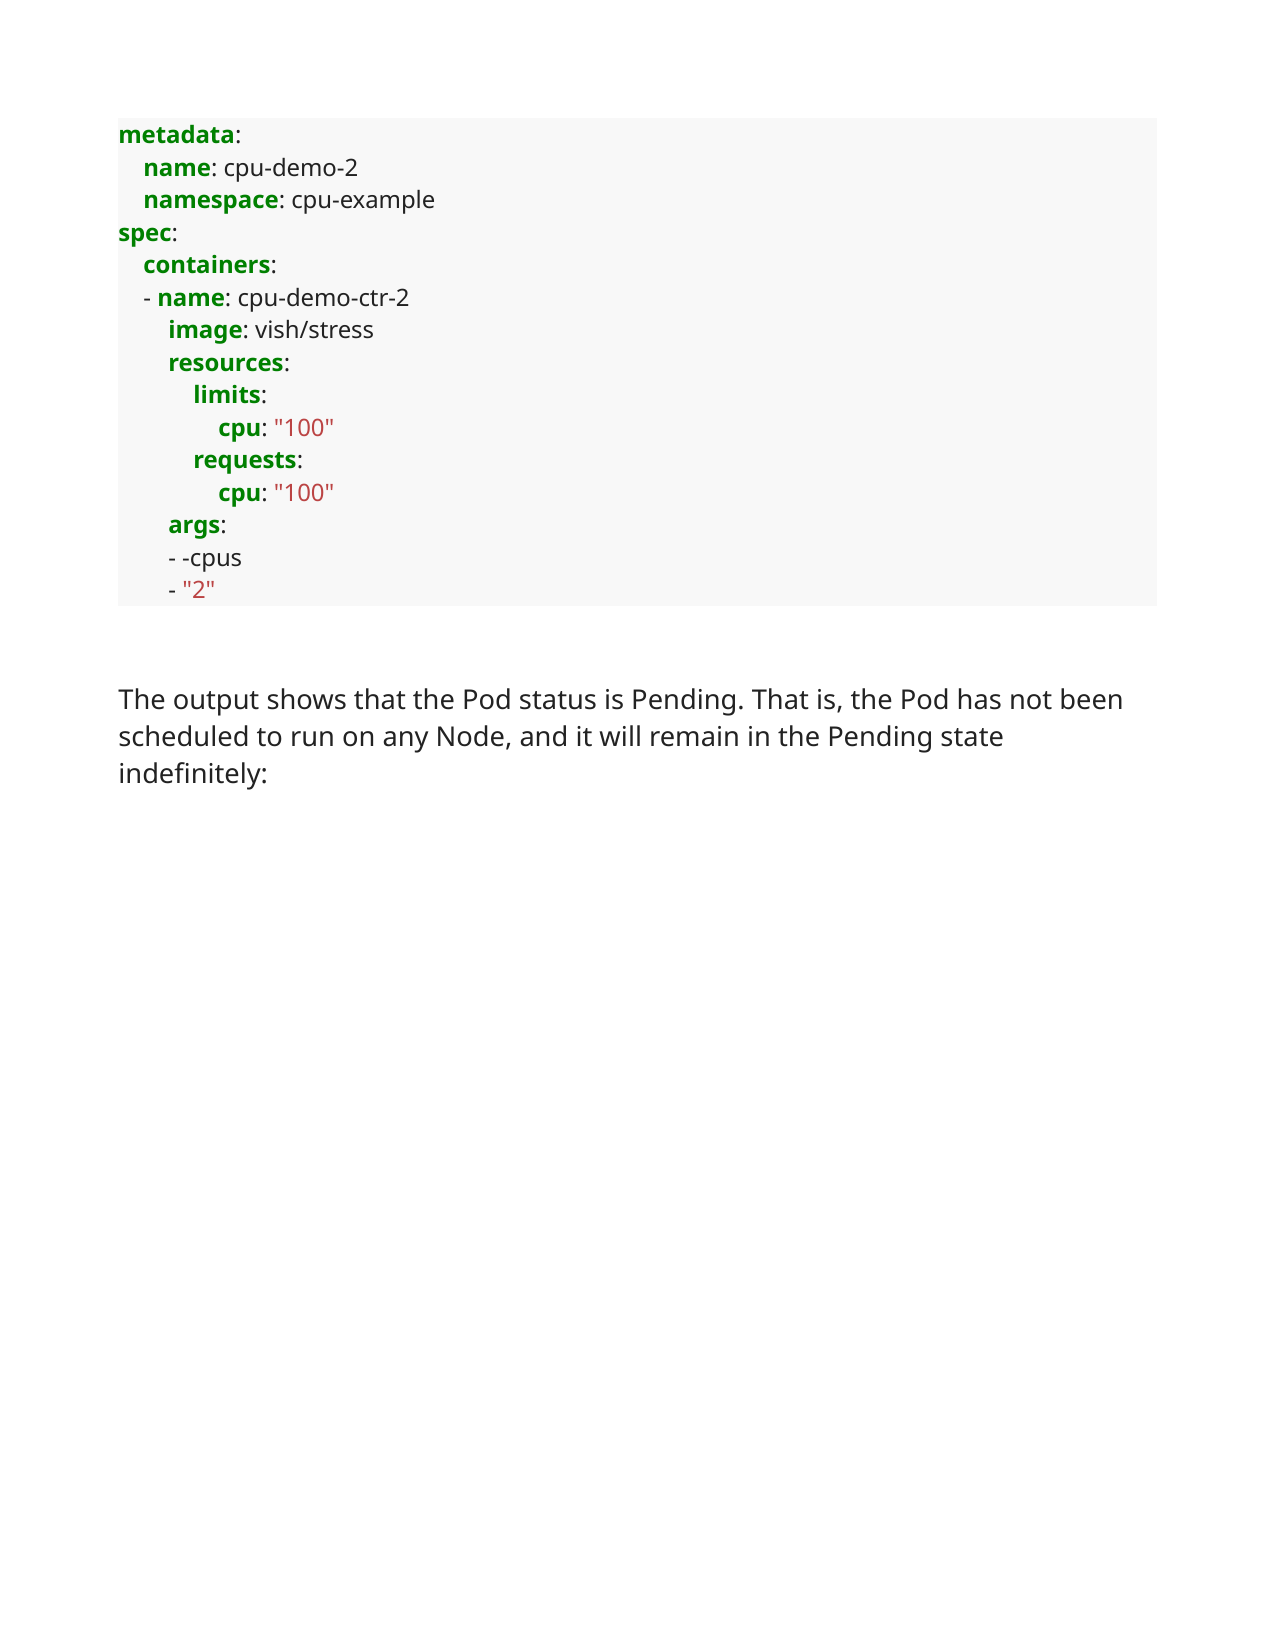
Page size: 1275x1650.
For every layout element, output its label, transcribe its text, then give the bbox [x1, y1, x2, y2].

text requests: [118, 443, 1157, 476]
text - name: cpu-demo-ctr-2 [118, 281, 1157, 313]
text name: cpu-demo-2 [118, 151, 1157, 183]
text args: [118, 508, 1157, 541]
text - "2" [118, 573, 1157, 606]
text metadata: [118, 118, 1157, 151]
text cpu: "100" [118, 411, 1157, 443]
text resources: [118, 346, 1157, 378]
text spec: [118, 216, 1157, 248]
text The output shows that the Pod status is Pending. That is, the Pod has not been scheduled to run on any Node, and it will remain in the Pending state indefinitely: [118, 680, 1157, 792]
text limits: [118, 378, 1157, 411]
text - -cpus [118, 541, 1157, 573]
text containers: [118, 248, 1157, 281]
text cpu: "100" [118, 476, 1157, 508]
text image: vish/stress [118, 313, 1157, 346]
text namespace: cpu-example [118, 183, 1157, 216]
